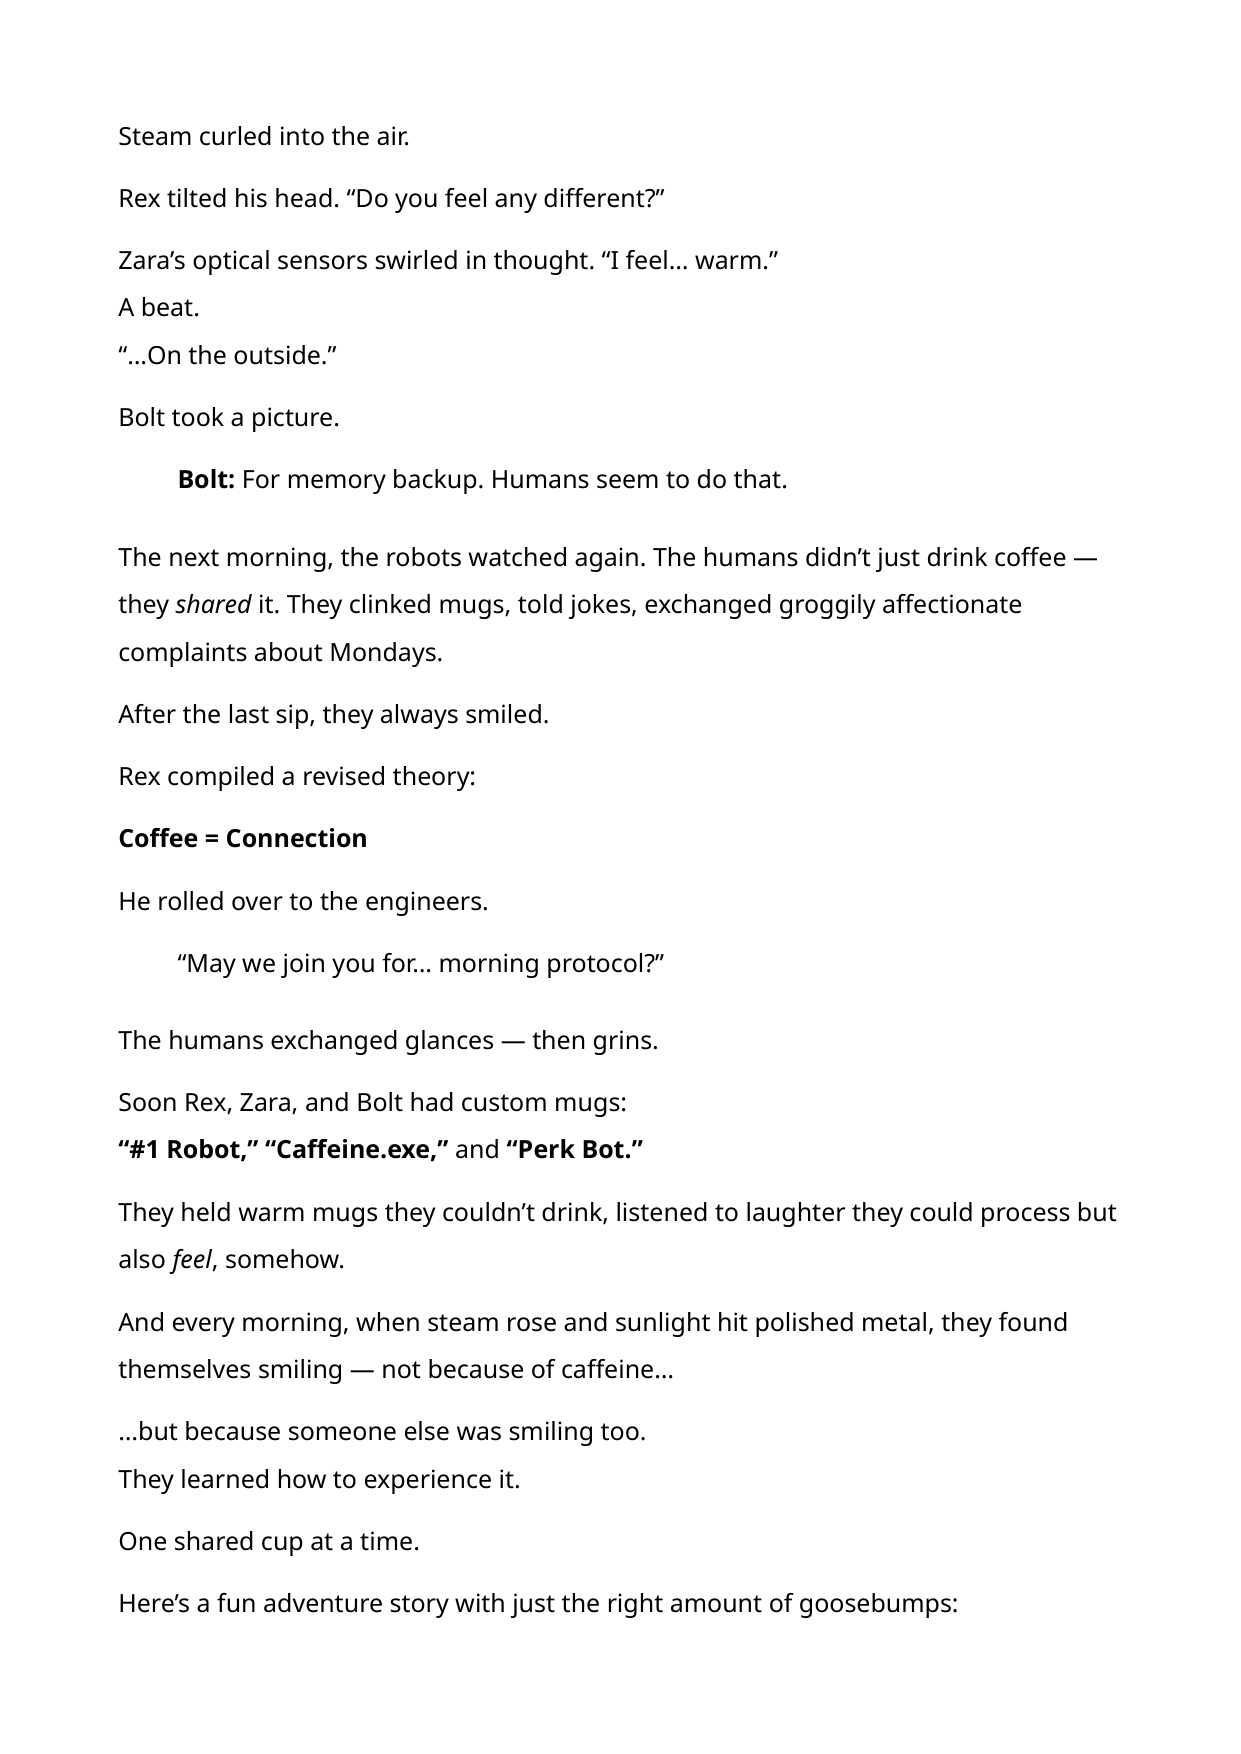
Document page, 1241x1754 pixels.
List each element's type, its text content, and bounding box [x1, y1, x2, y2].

text Rex tilted his head. “Do you feel any different?” [118, 180, 1122, 214]
text Zara’s optical sensors swirled in thought. “I feel… warm.” A beat. “…On the outside.” [118, 242, 1122, 372]
text And every morning, when steam rose and sunlight hit polished metal, they found themselves smiling — not because of caffeine… [118, 1304, 1122, 1386]
text One shared cup at a time. [118, 1524, 1122, 1558]
text The next morning, the robots watched again. The humans didn’t just drink coffee — they shared it. They clinked mugs, told jokes, exchanged groggily affectionate complaints about Mondays. [118, 539, 1122, 668]
text Here’s a fun adventure story with just the right amount of goosebumps: [118, 1586, 1122, 1620]
text “May we join you for… morning protocol?” [177, 945, 1063, 979]
text Soon Rex, Zara, and Bolt had custom mugs: “#1 Robot,” “Caffeine.exe,” and “Perk Bot.” [118, 1084, 1122, 1166]
text He rolled over to the engineers. [118, 883, 1122, 917]
text Bolt: For memory backup. Humans seem to do that. [177, 462, 1063, 496]
text Coffee = Connection [118, 821, 1122, 855]
text …but because someone else was smiling too. They learned how to experience it. [118, 1414, 1122, 1496]
text Steam curled into the air. [118, 118, 1122, 152]
text The humans exchanged glances — then grins. [118, 1022, 1122, 1056]
text Rex compiled a revised theory: [118, 759, 1122, 793]
text After the last sip, they always smiled. [118, 697, 1122, 731]
text Bolt took a picture. [118, 400, 1122, 434]
text They held warm mugs they couldn’t drink, listened to laughter they could process but also feel, somehow. [118, 1194, 1122, 1276]
